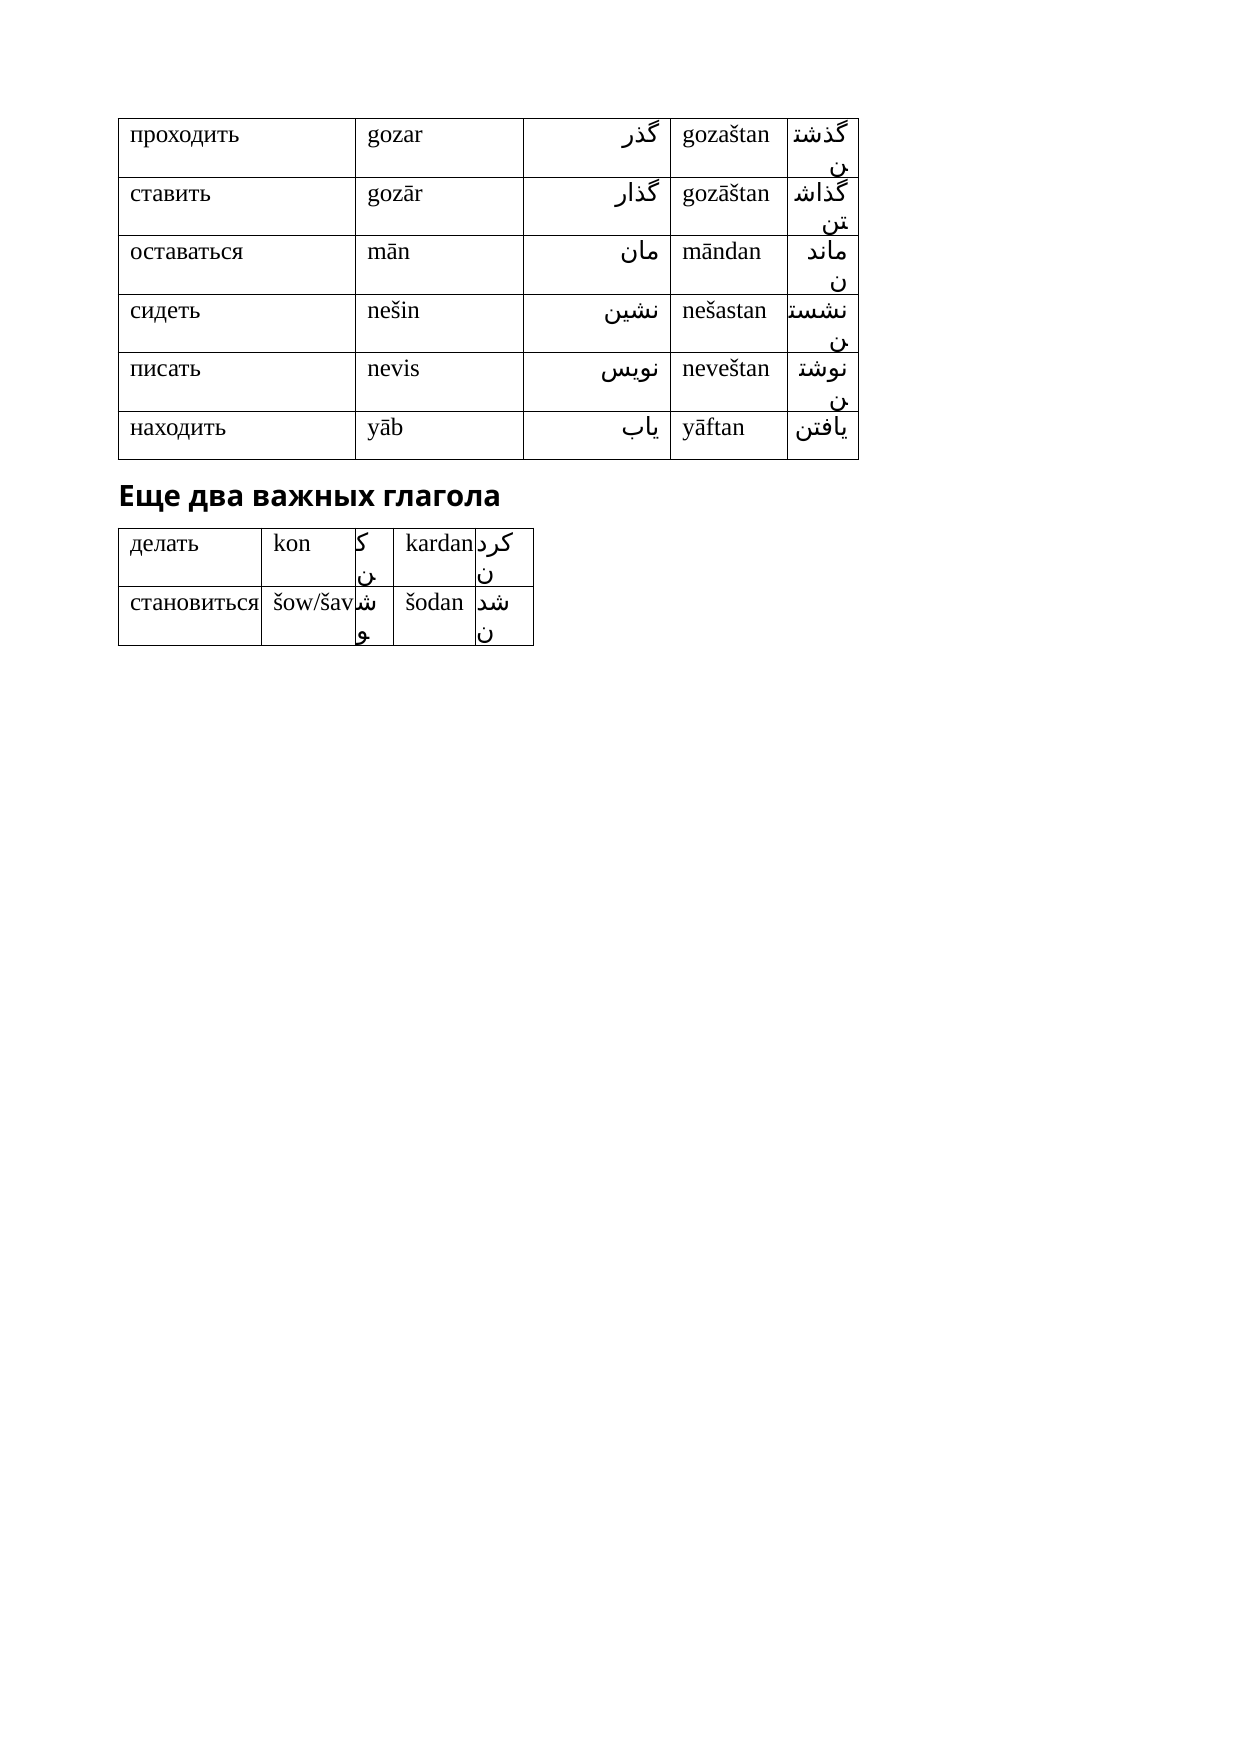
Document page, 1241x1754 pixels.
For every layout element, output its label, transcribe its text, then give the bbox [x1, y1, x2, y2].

table_cell نوشتن [788, 353, 858, 411]
table_cell māndan [671, 236, 787, 294]
table_cell gozaštan [671, 119, 787, 177]
table_cell šow/šav [262, 587, 355, 644]
table_cell ياب [524, 412, 670, 459]
table_cell ماندن [788, 236, 858, 294]
table_cell يافتن [788, 412, 858, 459]
table_cell مان [524, 236, 670, 294]
table_header делать [119, 529, 261, 586]
table_header kardan [394, 529, 475, 586]
table_cell گذاشتن [788, 178, 858, 235]
table_cell نويس [524, 353, 670, 411]
table_cell nevis [356, 353, 523, 411]
table_cell neveštan [671, 353, 787, 411]
table_cell نشستن [788, 295, 858, 352]
table_cell проходить [119, 119, 355, 177]
table_cell становиться [119, 587, 261, 644]
table_cell оставаться [119, 236, 355, 294]
table_cell گذار [524, 178, 670, 235]
table_header کن [356, 529, 393, 586]
table_cell نشين [524, 295, 670, 352]
table_cell gozar [356, 119, 523, 177]
table_cell ставить [119, 178, 355, 235]
subtitle Еще два важных глагола [118, 475, 1122, 515]
table_cell šodan [394, 587, 475, 644]
table_cell شو [356, 587, 393, 644]
table_header kon [262, 529, 355, 586]
table_cell گذر [524, 119, 670, 177]
table_cell yāftan [671, 412, 787, 459]
table_cell mān [356, 236, 523, 294]
table_cell писать [119, 353, 355, 411]
table_cell گذشتن [788, 119, 858, 177]
table_cell gozāštan [671, 178, 787, 235]
table_cell yāb [356, 412, 523, 459]
table_cell сидеть [119, 295, 355, 352]
table_cell nešastan [671, 295, 787, 352]
table_header کردن [476, 529, 533, 586]
table_cell nešin [356, 295, 523, 352]
table_cell شدن [476, 587, 533, 644]
table_cell gozār [356, 178, 523, 235]
table_cell находить [119, 412, 355, 459]
